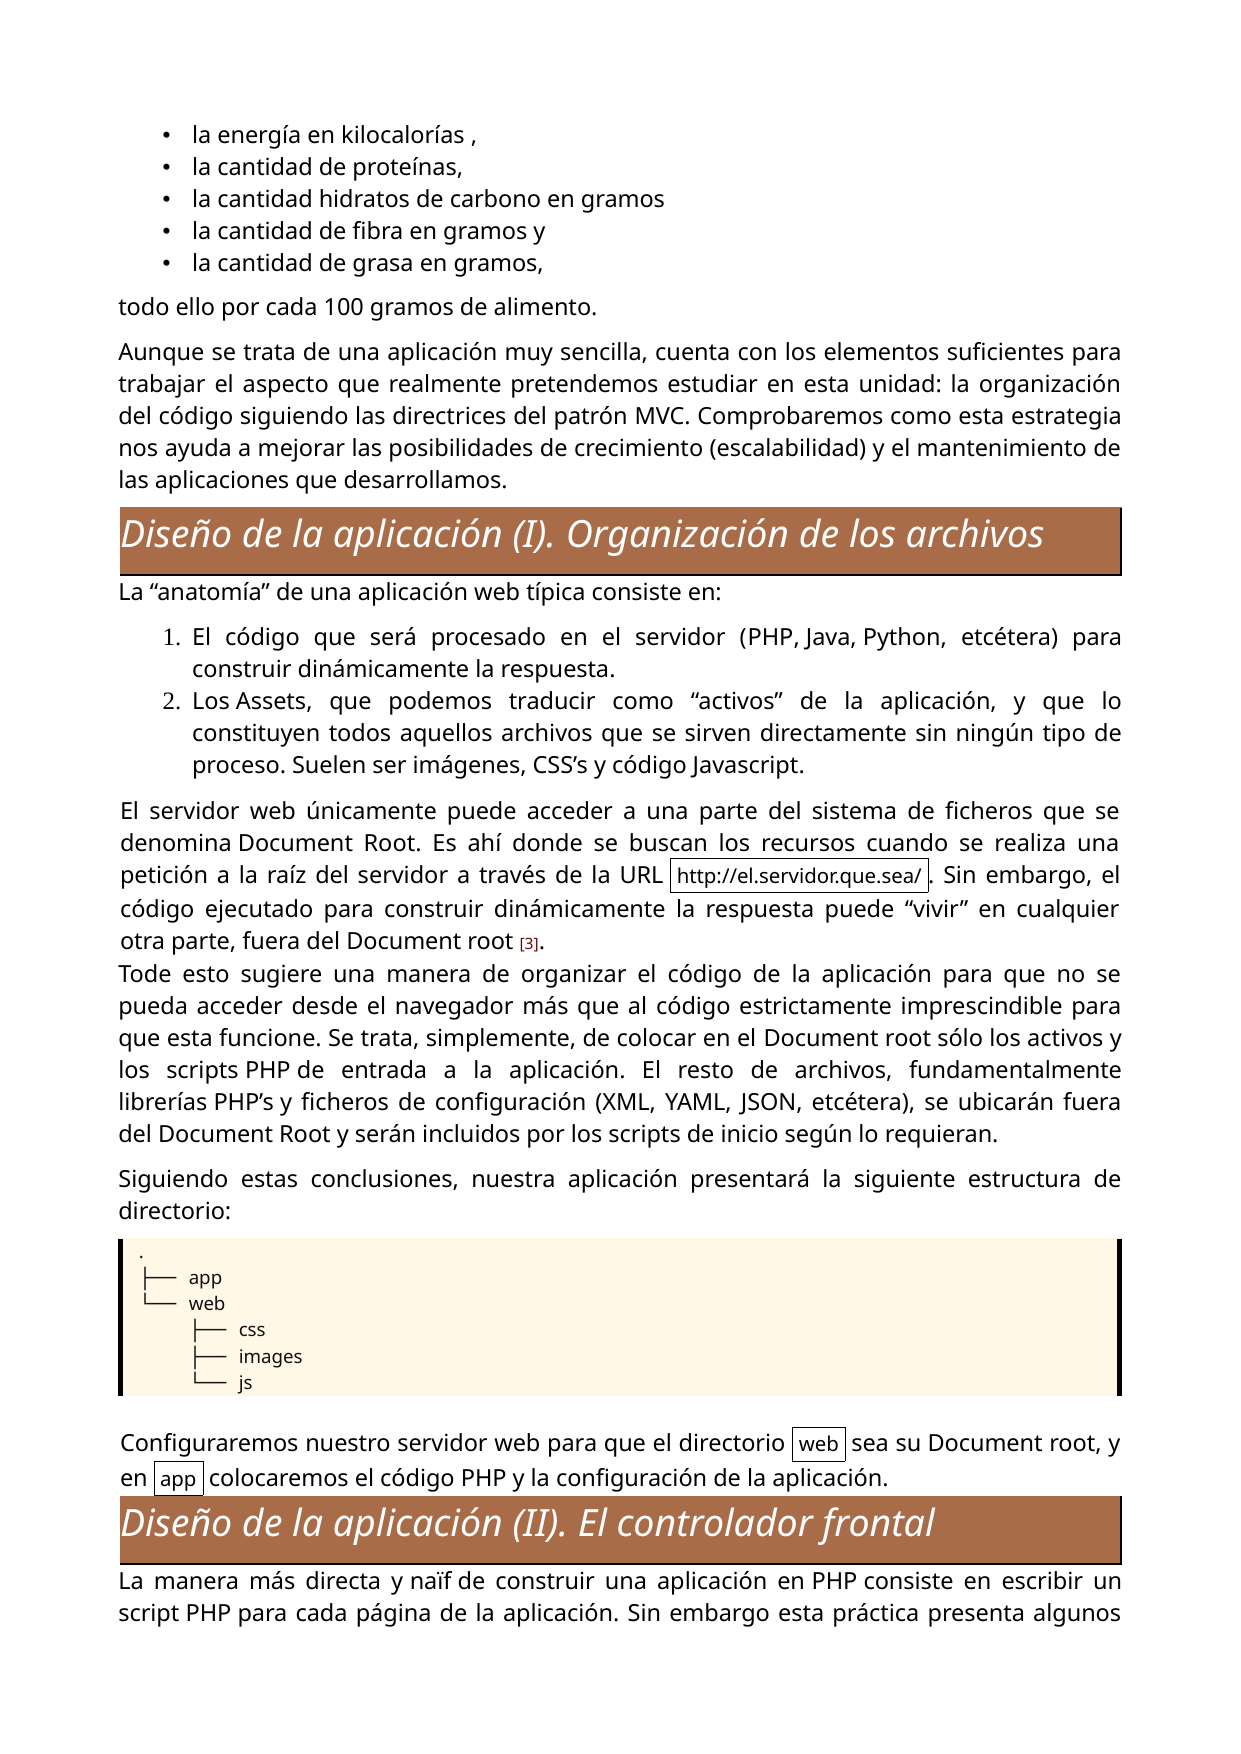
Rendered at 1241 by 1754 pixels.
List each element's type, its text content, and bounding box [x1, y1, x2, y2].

text El servidor web únicamente puede acceder a una parte del sistema de ficheros que se denomina Document Root. Es ahí donde se buscan los recursos cuando se realiza una petición a la raíz del servidor a través de la URL http://el.servidor.que.sea/. Sin embargo, el código ejecutado para construir dinámicamente la respuesta puede “vivir” en cualquier otra parte, fuera del Document root [3]. [120, 794, 1121, 956]
text ├── css [123, 1317, 1117, 1343]
text La manera más directa y naïf de construir una aplicación en PHP consiste en escribir un script PHP para cada página de la aplicación. Sin embargo esta práctica presenta algunos [118, 1565, 1122, 1629]
subtitle Diseño de la aplicación (II). El controlador frontal [120, 1496, 1120, 1563]
text └── js [123, 1369, 1117, 1396]
text Tode esto sugiere una manera de organizar el código de la aplicación para que no se pueda acceder desde el navegador más que al código estrictamente imprescindible para que esta funcione. Se trata, simplemente, de colocar en el Document root sólo los activos y los scripts PHP de entrada a la aplicación. El resto de archivos, fundamentalmente librerías PHP’s y ficheros de configuración (XML, YAML, JSON, etcétera), se ubicarán fuera del Document Root y serán incluidos por los scripts de inicio según lo requieran. [118, 958, 1122, 1149]
list la cantidad de proteínas, [162, 150, 1122, 182]
text Configuraremos nuestro servidor web para que el directorio web sea su Document root, y en app colocaremos el código PHP y la configuración de la aplicación. [120, 1427, 1121, 1495]
list El código que será procesado en el servidor (PHP, Java, Python, etcétera) para construir dinámicamente la respuesta. [162, 620, 1122, 684]
list la cantidad hidratos de carbono en gramos [162, 182, 1122, 214]
text ├── app [123, 1264, 1117, 1290]
list la cantidad de fibra en gramos y [162, 214, 1122, 246]
text Siguiendo estas conclusiones, nuestra aplicación presentará la siguiente estructura de directorio: [118, 1162, 1122, 1226]
text ├── images [123, 1343, 1117, 1369]
list la cantidad de grasa en gramos, [162, 246, 1122, 278]
subtitle Diseño de la aplicación (I). Organización de los archivos [120, 507, 1121, 574]
text . [118, 1238, 1121, 1264]
text └── web [123, 1290, 1117, 1317]
text Aunque se trata de una aplicación muy sencilla, cuenta con los elementos suficientes para trabajar el aspecto que realmente pretendemos estudiar en esta unidad: la organización del código siguiendo las directrices del patrón MVC. Comprobaremos como esta estrategia nos ayuda a mejorar las posibilidades de crecimiento (escalabilidad) y el mantenimiento de las aplicaciones que desarrollamos. [118, 335, 1122, 495]
text La “anatomía” de una aplicación web típica consiste en: [118, 576, 1122, 608]
list Los Assets, que podemos traducir como “activos” de la aplicación, y que lo constituyen todos aquellos archivos que se sirven directamente sin ningún tipo de proceso. Suelen ser imágenes, CSS’s y código Javascript. [162, 684, 1122, 780]
list la energía en kilocalorías , [162, 118, 1122, 150]
text todo ello por cada 100 gramos de alimento. [118, 291, 1122, 322]
